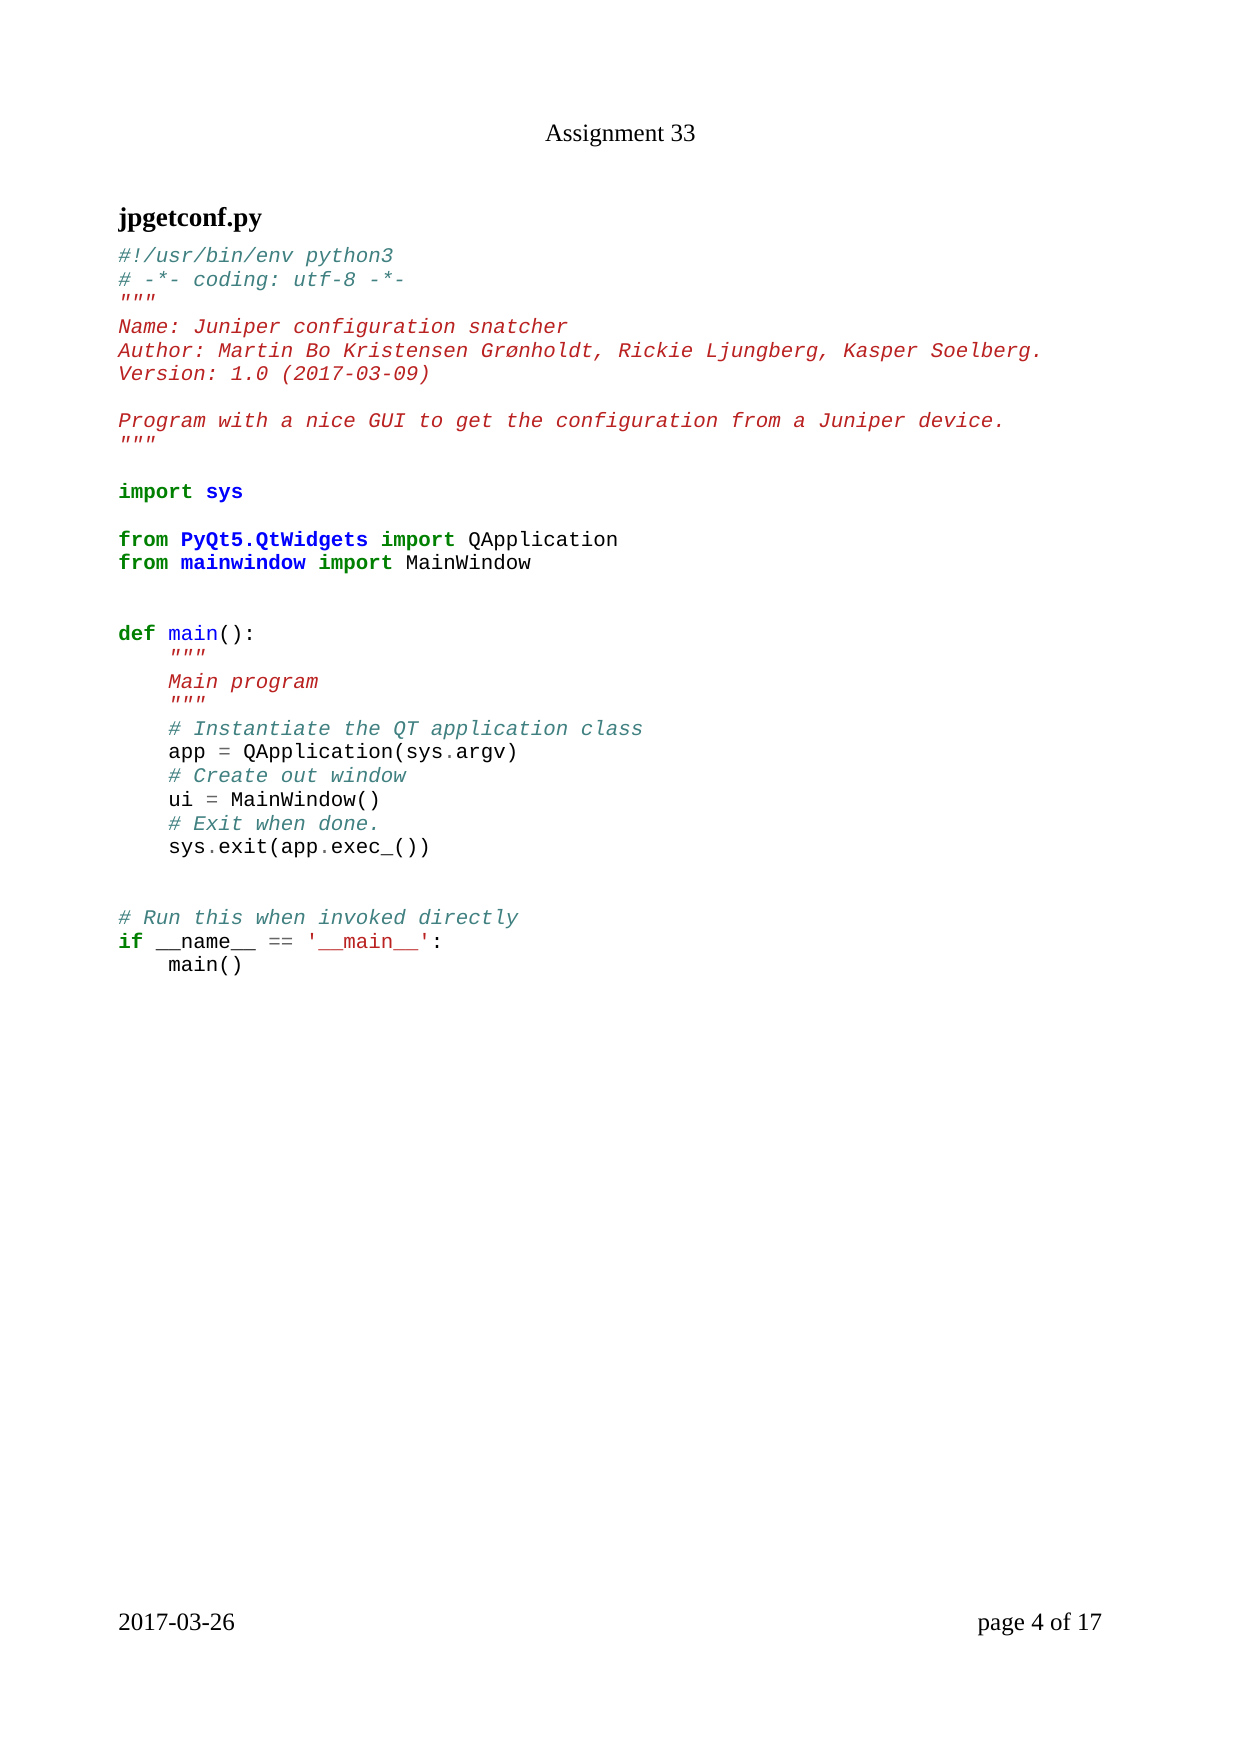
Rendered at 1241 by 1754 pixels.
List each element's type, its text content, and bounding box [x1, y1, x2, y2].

text # Run this when invoked directly [118, 907, 1122, 931]
text app = QApplication(sys.argv) [118, 742, 1122, 765]
text # Create out window [118, 765, 1122, 789]
text from PyQt5.QtWidgets import QApplication [118, 529, 1122, 552]
text if __name__ == '__main__': [118, 931, 1122, 954]
text """ [118, 434, 1122, 458]
text Author: Martin Bo Kristensen Grønholdt, Rickie Ljungberg, Kasper Soelberg. [118, 339, 1122, 363]
text def main(): [118, 623, 1122, 647]
text """ [118, 694, 1122, 718]
text # Instantiate the QT application class [118, 718, 1122, 742]
text """ [118, 647, 1122, 671]
text sys.exit(app.exec_()) [118, 836, 1122, 860]
text Name: Juniper configuration snatcher [118, 316, 1122, 339]
text # Exit when done. [118, 812, 1122, 836]
text Program with a nice GUI to get the configuration from a Juniper device. [118, 411, 1122, 434]
subtitle jpgetconf.py [118, 201, 1122, 232]
text Version: 1.0 (2017-03-09) [118, 363, 1122, 387]
text # -*- coding: utf-8 -*- [118, 269, 1122, 292]
text import sys [118, 481, 1122, 505]
text """ [118, 292, 1122, 316]
text main() [118, 954, 1122, 978]
text #!/usr/bin/env python3 [118, 245, 1122, 269]
text Main program [118, 671, 1122, 694]
text ui = MainWindow() [118, 789, 1122, 812]
text from mainwindow import MainWindow [118, 552, 1122, 576]
